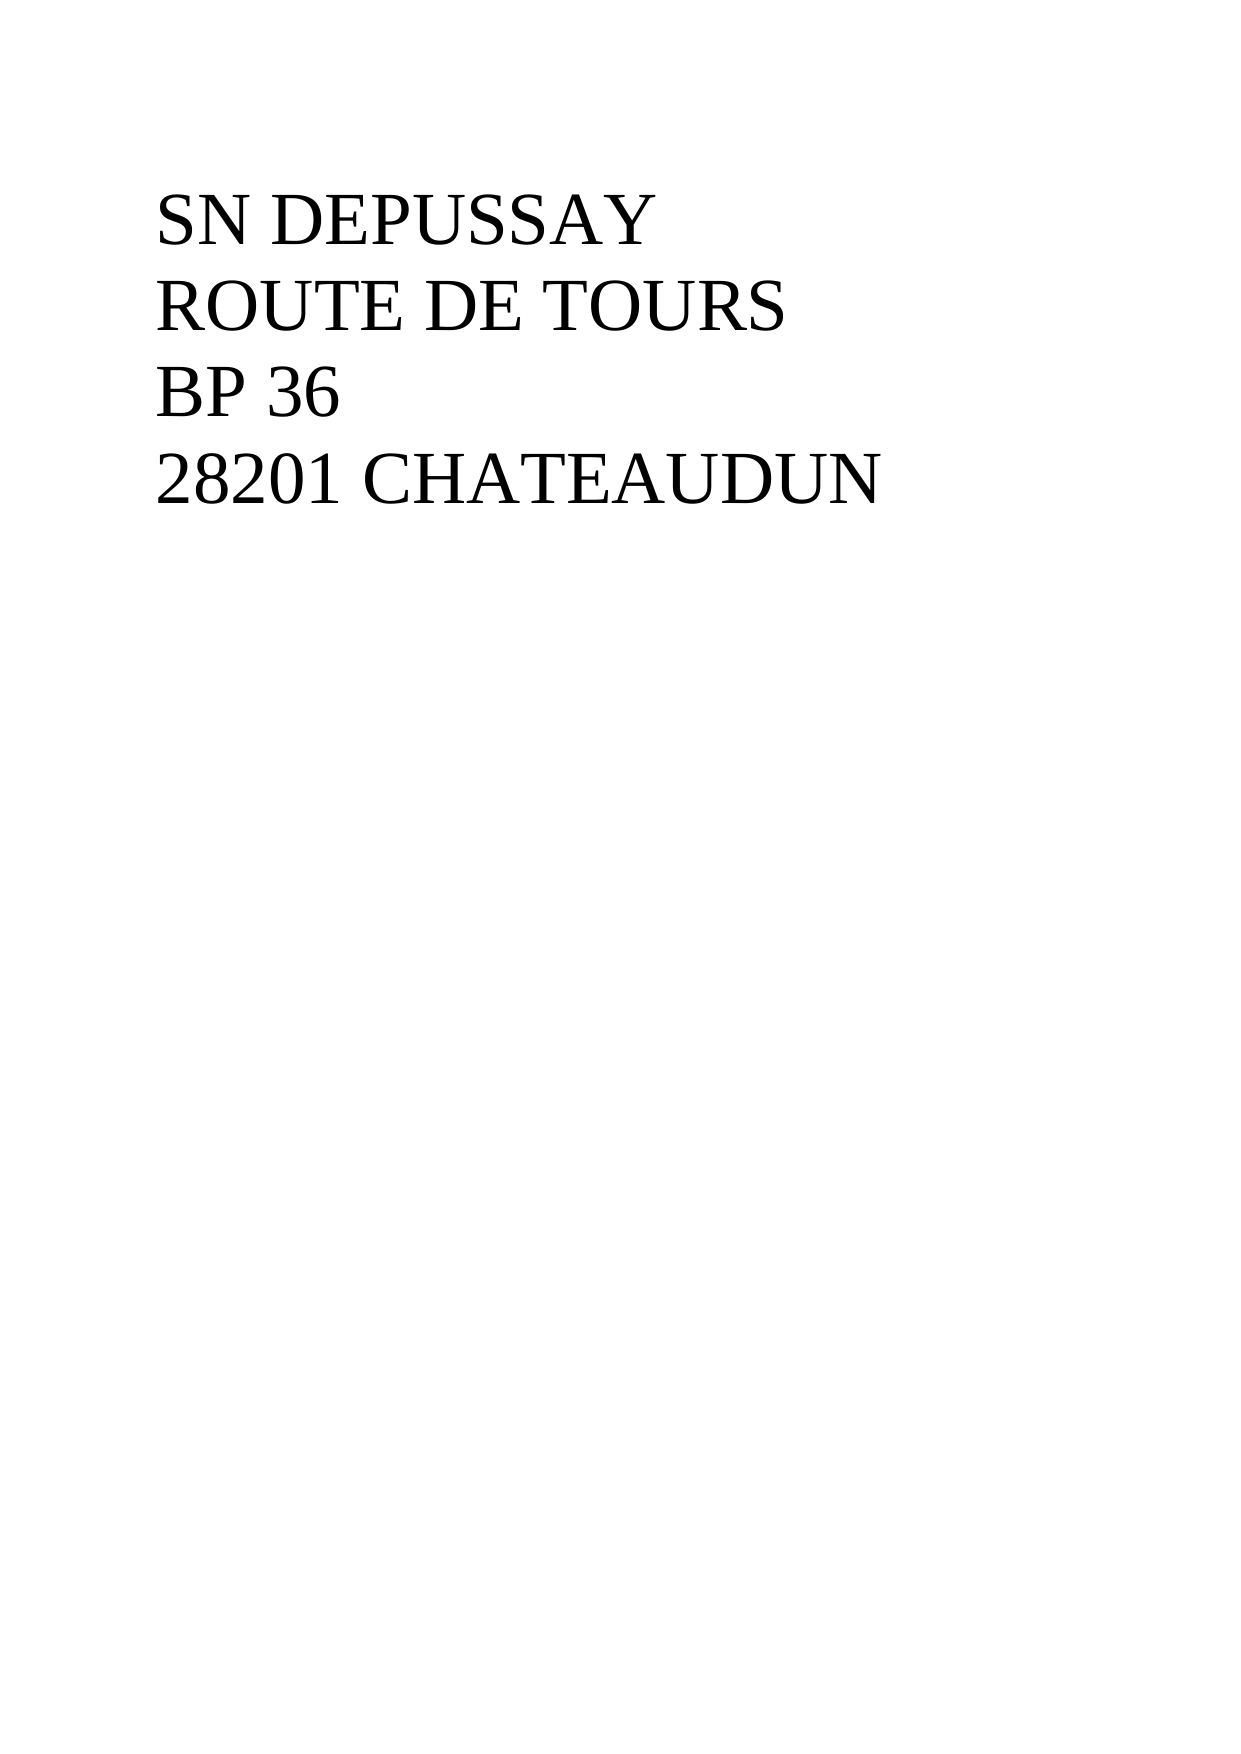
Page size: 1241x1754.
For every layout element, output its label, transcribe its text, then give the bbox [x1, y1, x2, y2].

text BP 36 [118, 347, 1122, 433]
text ROUTE DE TOURS [118, 260, 1122, 347]
text SN DEPUSSAY [118, 174, 1122, 260]
text 28201 CHATEAUDUN [118, 433, 1122, 519]
